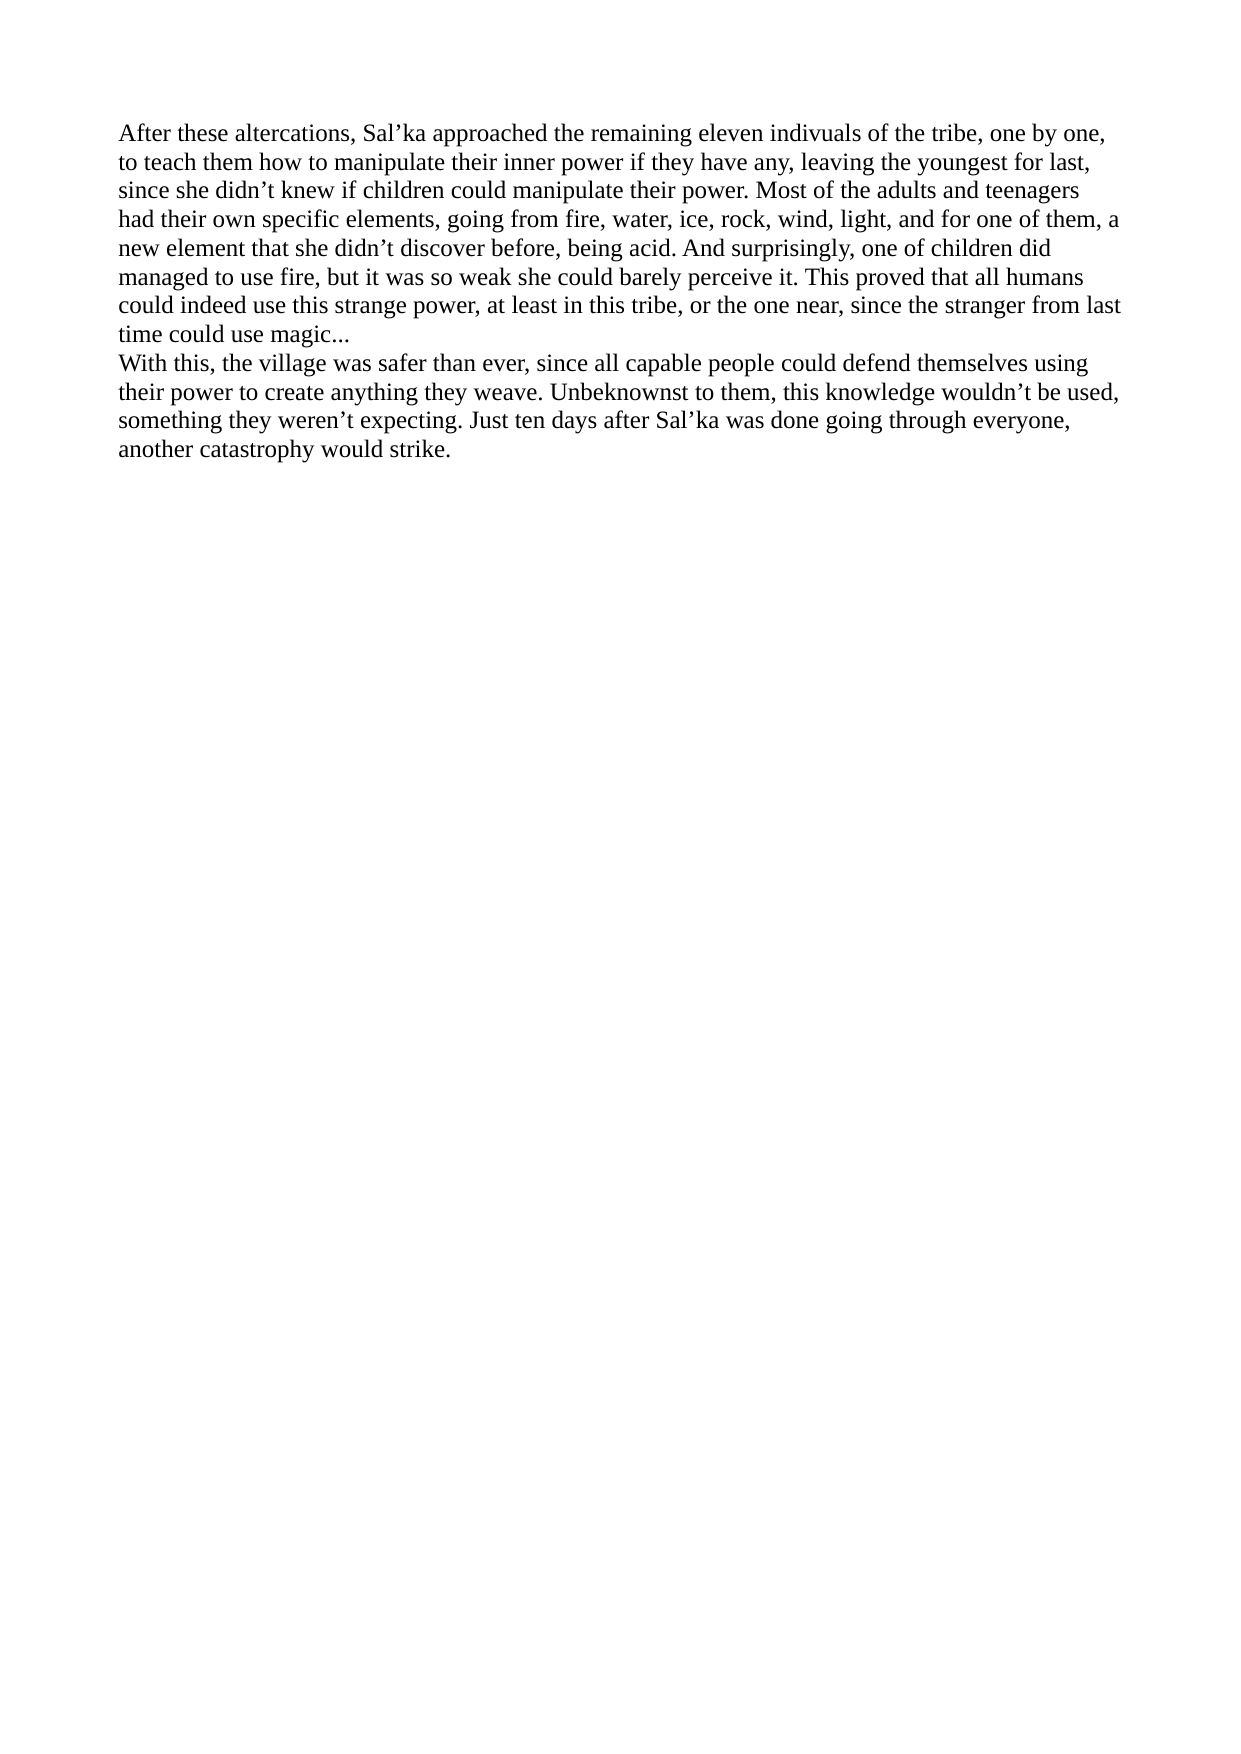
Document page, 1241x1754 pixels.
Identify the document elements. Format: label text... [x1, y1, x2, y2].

text After these altercations, Sal’ka approached the remaining eleven indivuals of the tribe, one by one, to teach them how to manipulate their inner power if they have any, leaving the youngest for last, since she didn’t knew if children could manipulate their power. Most of the adults and teenagers had their own specific elements, going from fire, water, ice, rock, wind, light, and for one of them, a new element that she didn’t discover before, being acid. And surprisingly, one of children did managed to use fire, but it was so weak she could barely perceive it. This proved that all humans could indeed use this strange power, at least in this tribe, or the one near, since the stranger from last time could use magic... With this, the village was safer than ever, since all capable people could defend themselves using their power to create anything they weave. Unbeknownst to them, this knowledge wouldn’t be used, something they weren’t expecting. Just ten days after Sal’ka was done going through everyone, another catastrophy would strike. [118, 118, 1122, 463]
